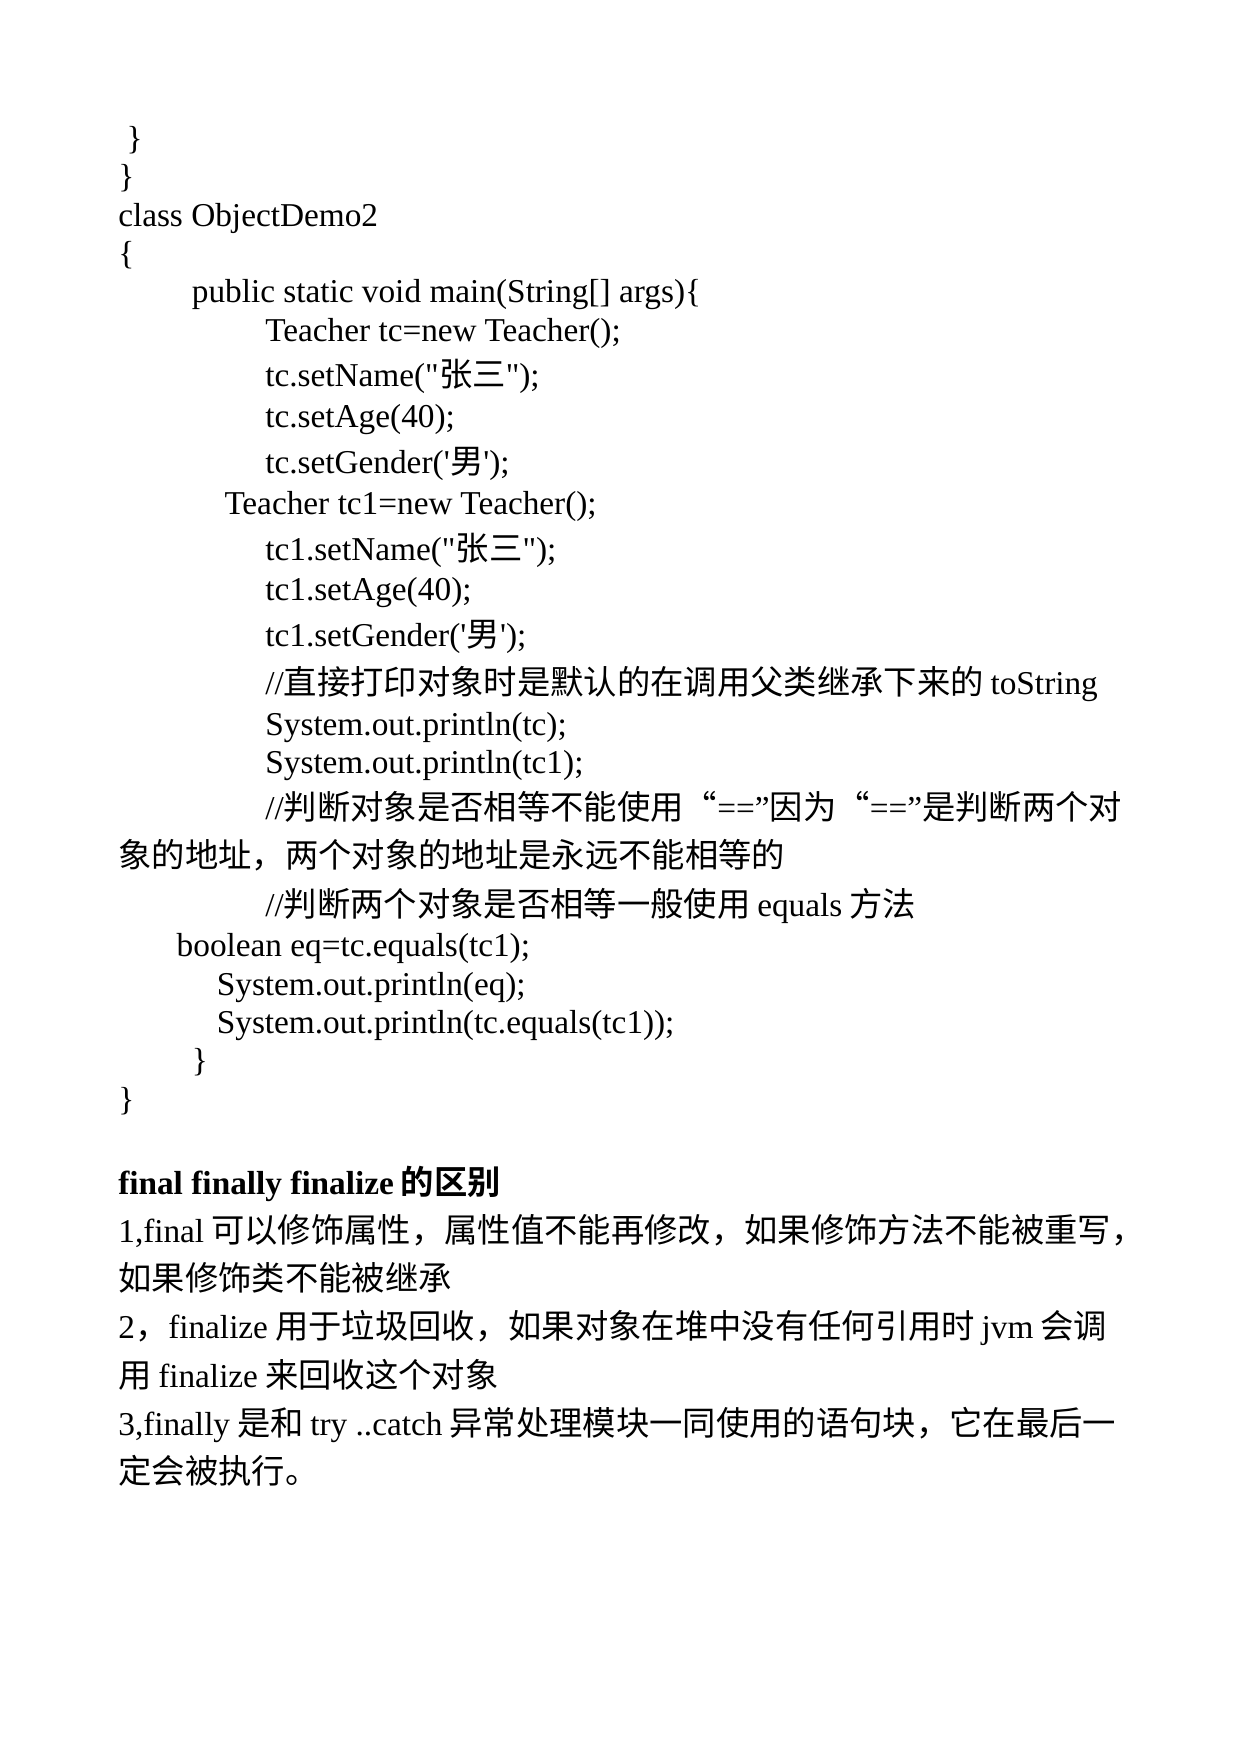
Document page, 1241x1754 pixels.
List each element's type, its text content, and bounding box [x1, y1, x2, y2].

text tc1.setGender('男'); [118, 608, 1122, 656]
text System.out.println(tc.equals(tc1)); [118, 1002, 1122, 1041]
text System.out.println(tc); [118, 704, 1122, 743]
text tc1.setName("张三"); [118, 521, 1122, 569]
text tc.setAge(40); [118, 396, 1122, 435]
text class ObjectDemo2 [118, 195, 1122, 233]
text } [118, 156, 1122, 195]
text public static void main(String[] args){ [118, 271, 1122, 310]
text } [118, 1079, 1122, 1117]
text Teacher tc1=new Teacher(); [118, 483, 1122, 521]
text boolean eq=tc.equals(tc1); [118, 926, 1122, 964]
text tc.setName("张三"); [118, 348, 1122, 396]
text System.out.println(tc1); [118, 743, 1122, 781]
text 2，finalize用于垃圾回收，如果对象在堆中没有任何引用时jvm会调用finalize来回收这个对象 [118, 1300, 1122, 1397]
text System.out.println(eq); [118, 964, 1122, 1002]
text final finally finalize的区别 [118, 1156, 1122, 1204]
text //判断对象是否相等不能使用“==”因为“==”是判断两个对象的地址，两个对象的地址是永远不能相等的 [118, 781, 1122, 877]
text { [118, 233, 1122, 271]
text Teacher tc=new Teacher(); [118, 310, 1122, 348]
text tc.setGender('男'); [118, 435, 1122, 483]
text } [118, 118, 1122, 156]
text } [118, 1041, 1122, 1079]
text //直接打印对象时是默认的在调用父类继承下来的toString [118, 656, 1122, 704]
text tc1.setAge(40); [118, 569, 1122, 608]
text 3,finally是和try ..catch异常处理模块一同使用的语句块，它在最后一定会被执行。 [118, 1397, 1122, 1493]
text 1,final可以修饰属性，属性值不能再修改，如果修饰方法不能被重写，如果修饰类不能被继承 [118, 1204, 1122, 1300]
text //判断两个对象是否相等一般使用equals方法 [118, 877, 1122, 926]
